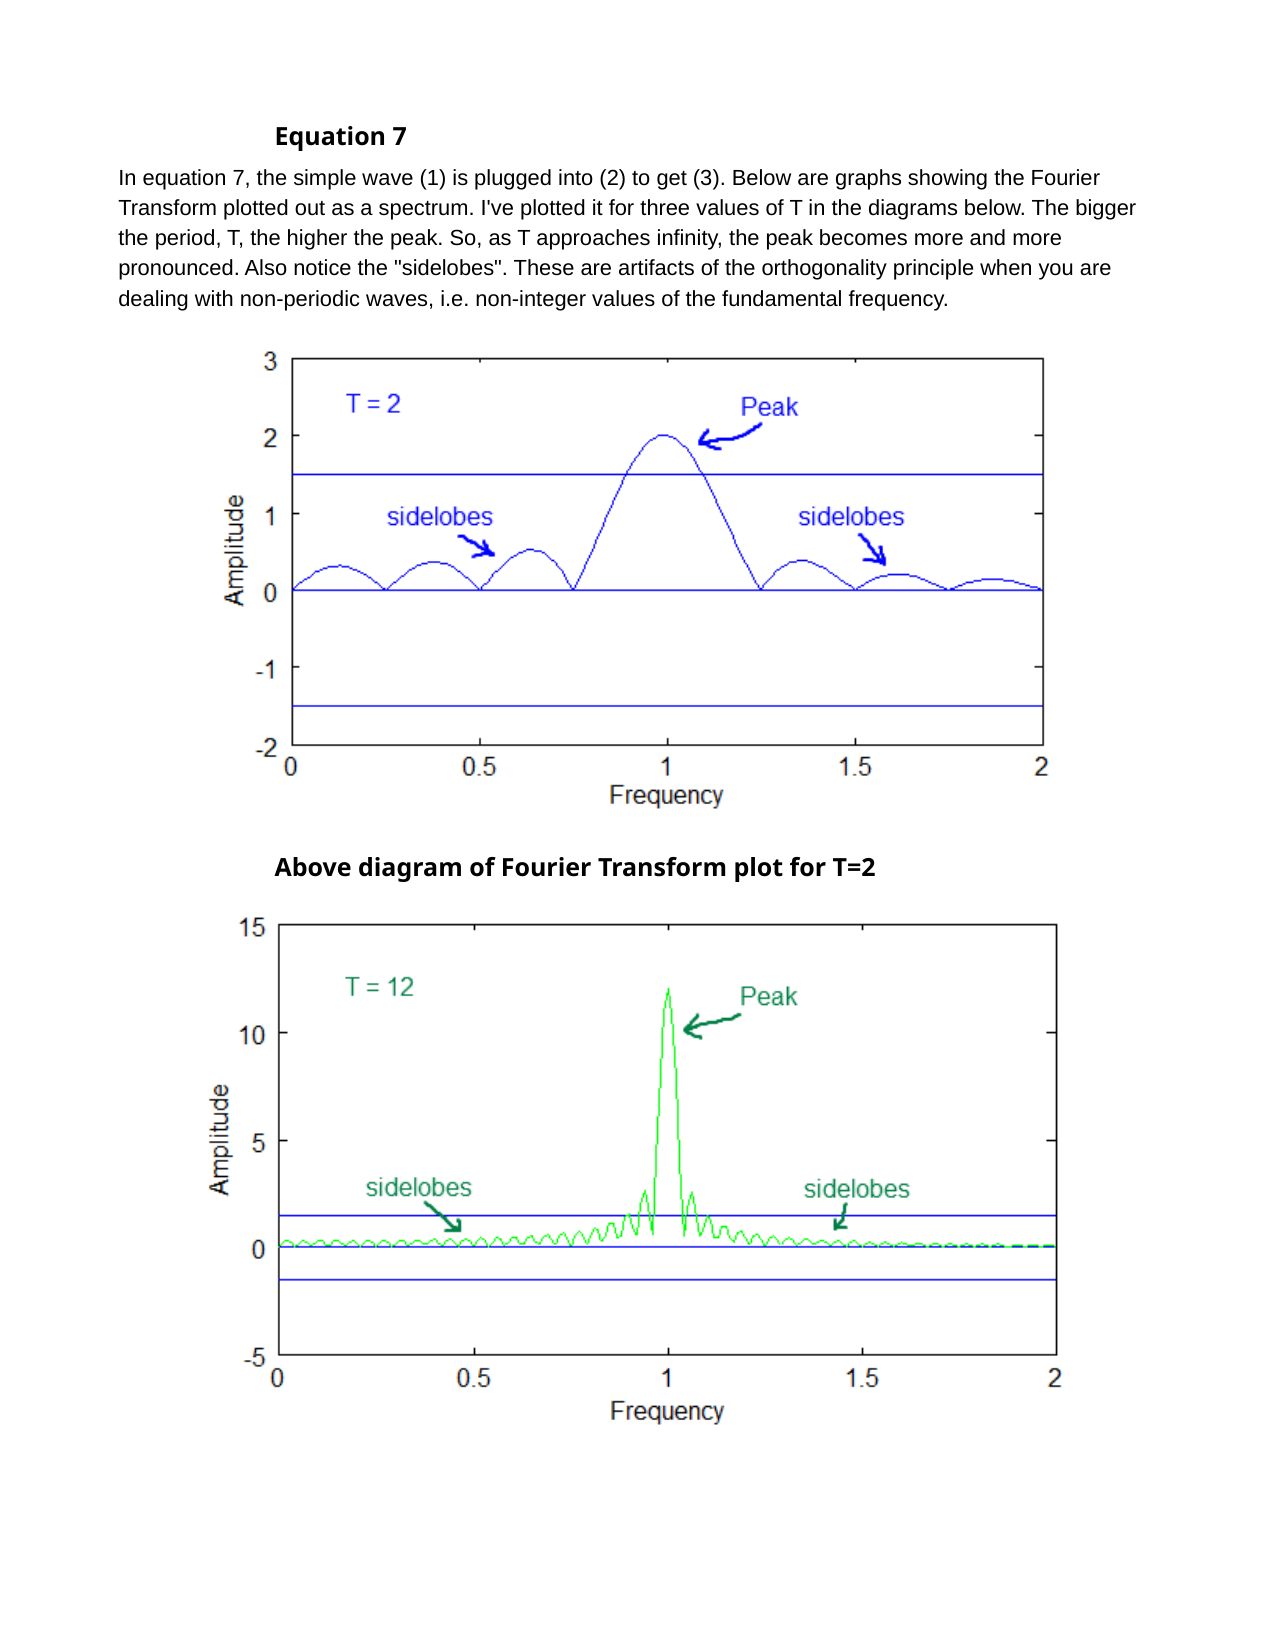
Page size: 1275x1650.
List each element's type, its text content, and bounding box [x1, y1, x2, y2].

picture [172, 896, 1103, 1431]
text In equation 7, the simple wave (1) is plugged into (2) to get (3). Below are graphs showing the Fourier Transform plotted out as a spectrum. I've plotted it for three values of T in the diagrams below. The bigger the period, T, the higher the peak. So, as T approaches infinity, the peak becomes more and more pronounced. Also notice the "sidelobes". These are artifacts of the orthogonality principle when you are dealing with non-periodic waves, i.e. non-integer values of the fundamental frequency. [118, 165, 1157, 311]
subtitle Above diagram of Fourier Transform plot for T=2 [274, 849, 1157, 884]
picture [187, 330, 1088, 815]
subtitle Equation 7 [274, 118, 1157, 152]
